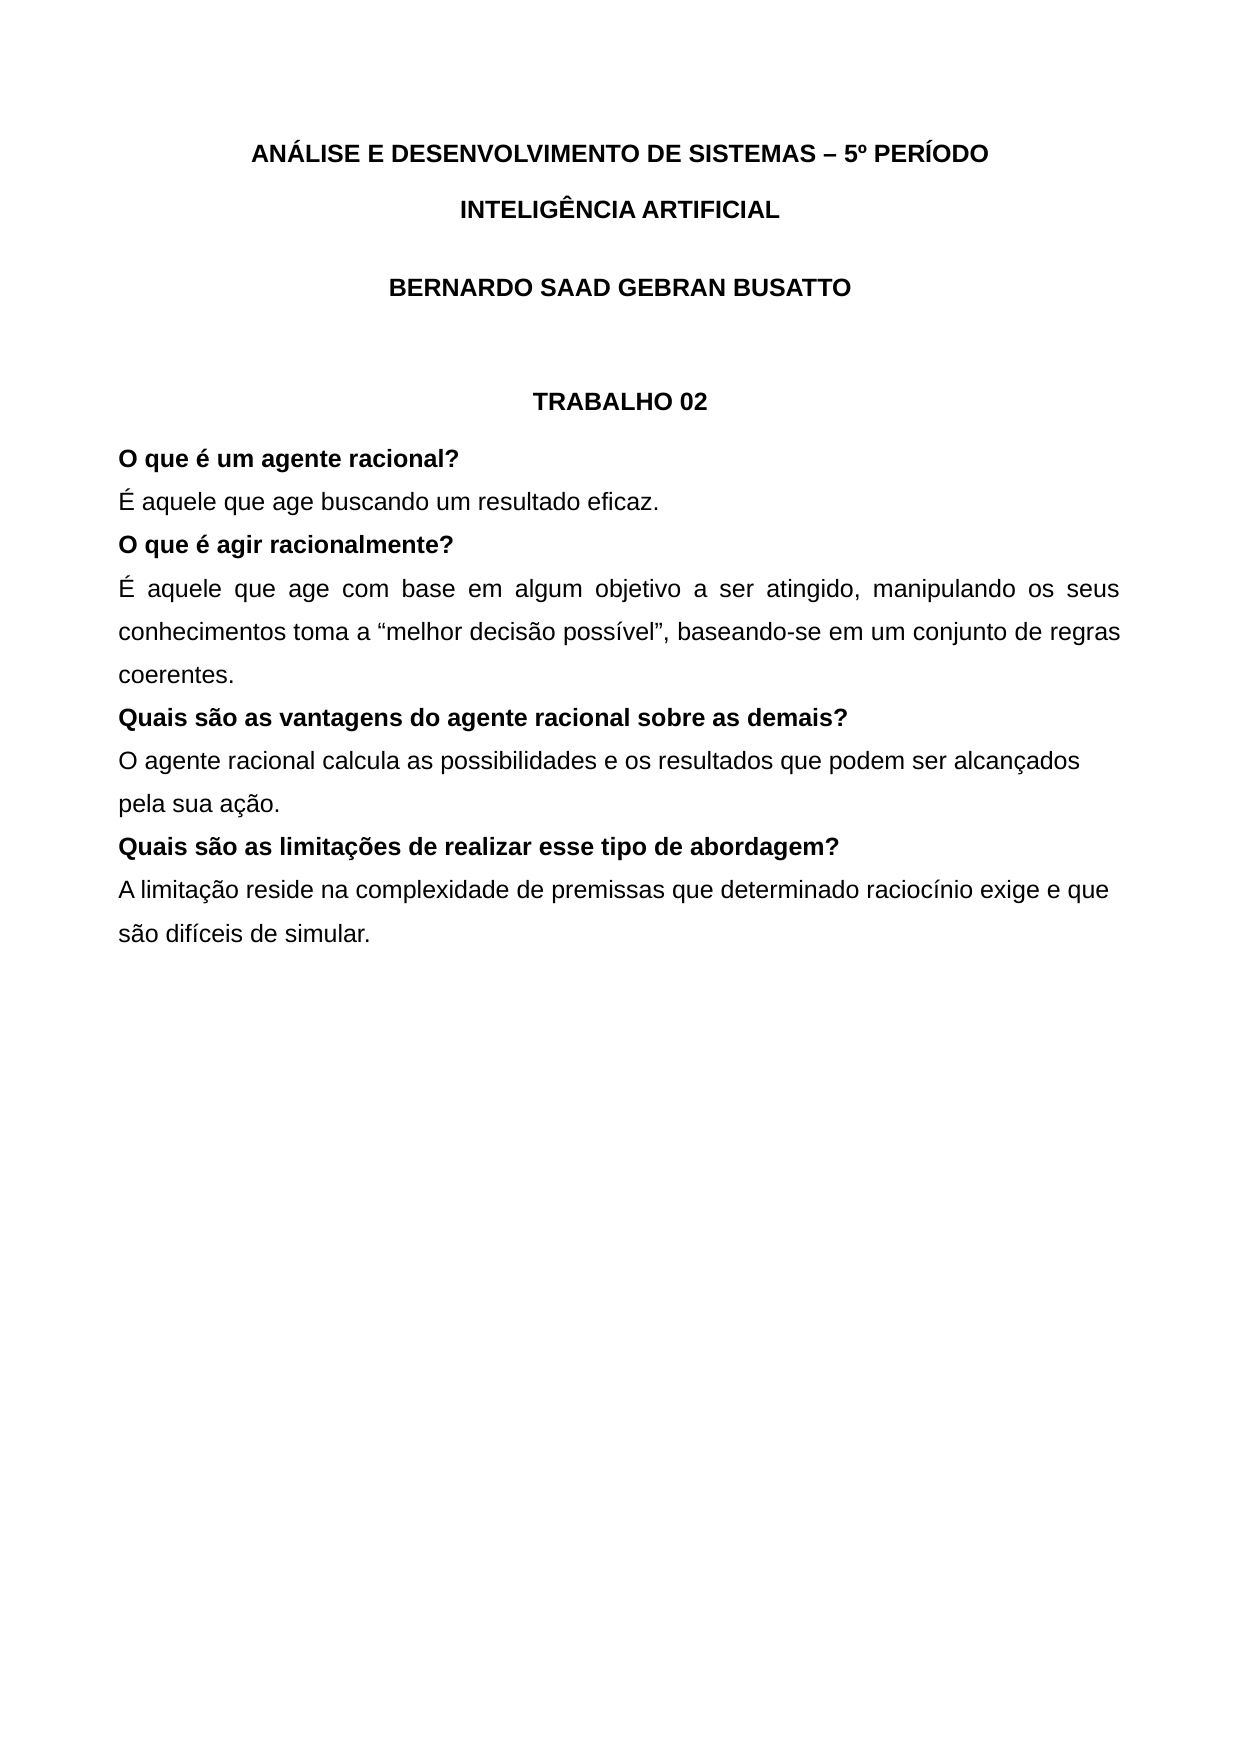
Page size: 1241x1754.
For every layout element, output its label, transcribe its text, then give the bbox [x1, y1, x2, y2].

text É aquele que age com base em algum objetivo a ser atingido, manipulando os seus conhecimentos toma a “melhor decisão possível”, baseando-se em um conjunto de regras coerentes. [118, 573, 1122, 688]
text Quais são as limitações de realizar esse tipo de abordagem? [118, 832, 1122, 861]
text O que é agir racionalmente? [118, 530, 1122, 559]
text A limitação reside na complexidade de premissas que determinado raciocínio exige e que são difíceis de simular. [118, 875, 1122, 947]
text O agente racional calcula as possibilidades e os resultados que podem ser alcançados pela sua ação. [118, 746, 1122, 818]
text Quais são as vantagens do agente racional sobre as demais? [118, 703, 1122, 732]
text TRABALHO 02 [118, 386, 1122, 415]
text INTELIGÊNCIA ARTIFICIAL [118, 194, 1122, 223]
text É aquele que age buscando um resultado eficaz. [118, 487, 1122, 516]
subtitle BERNARDO SAAD GEBRAN BUSATTO [118, 273, 1122, 302]
subtitle ANÁLISE E DESENVOLVIMENTO DE SISTEMAS – 5º PERÍODO [118, 139, 1122, 168]
text O que é um agente racional? [118, 444, 1122, 473]
